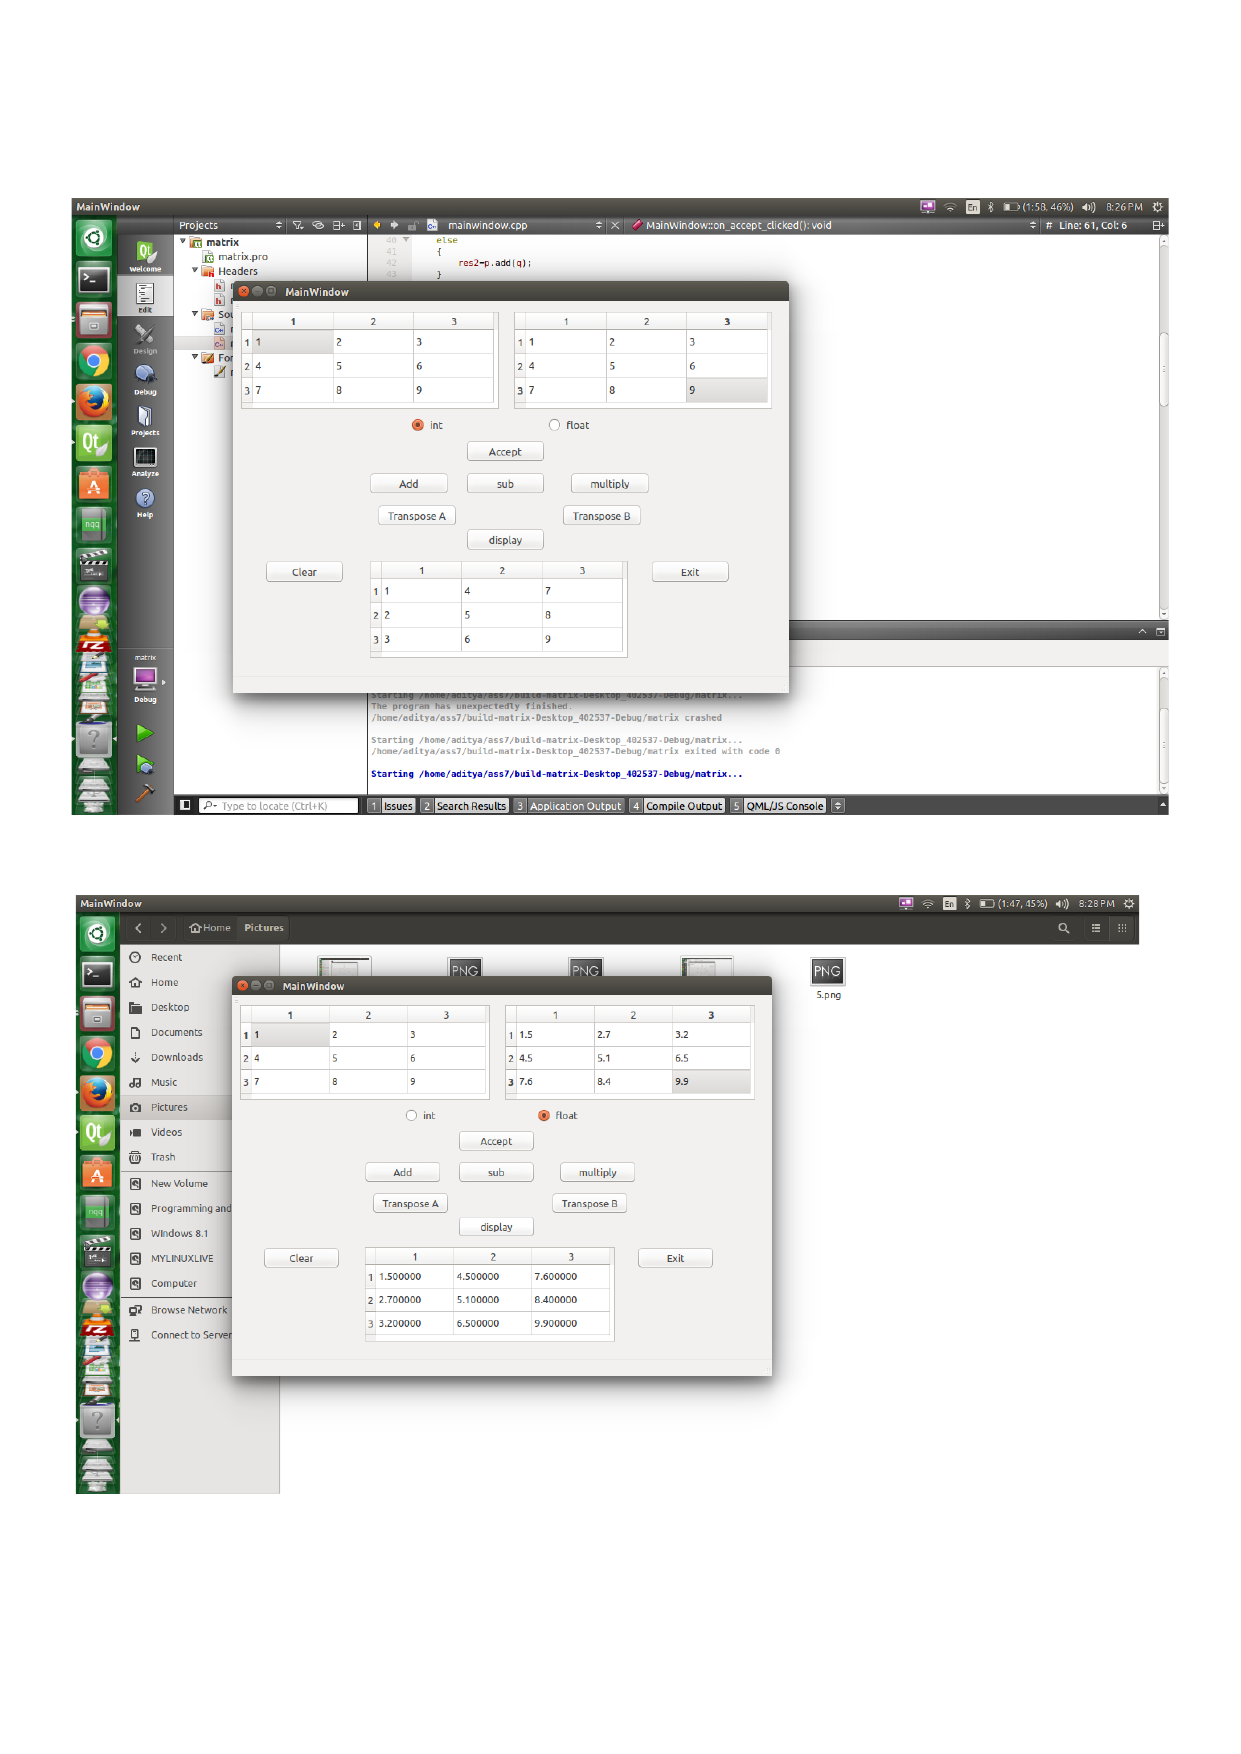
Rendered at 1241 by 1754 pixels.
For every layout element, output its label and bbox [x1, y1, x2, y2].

picture [75, 895, 1140, 1494]
picture [71, 198, 1169, 815]
